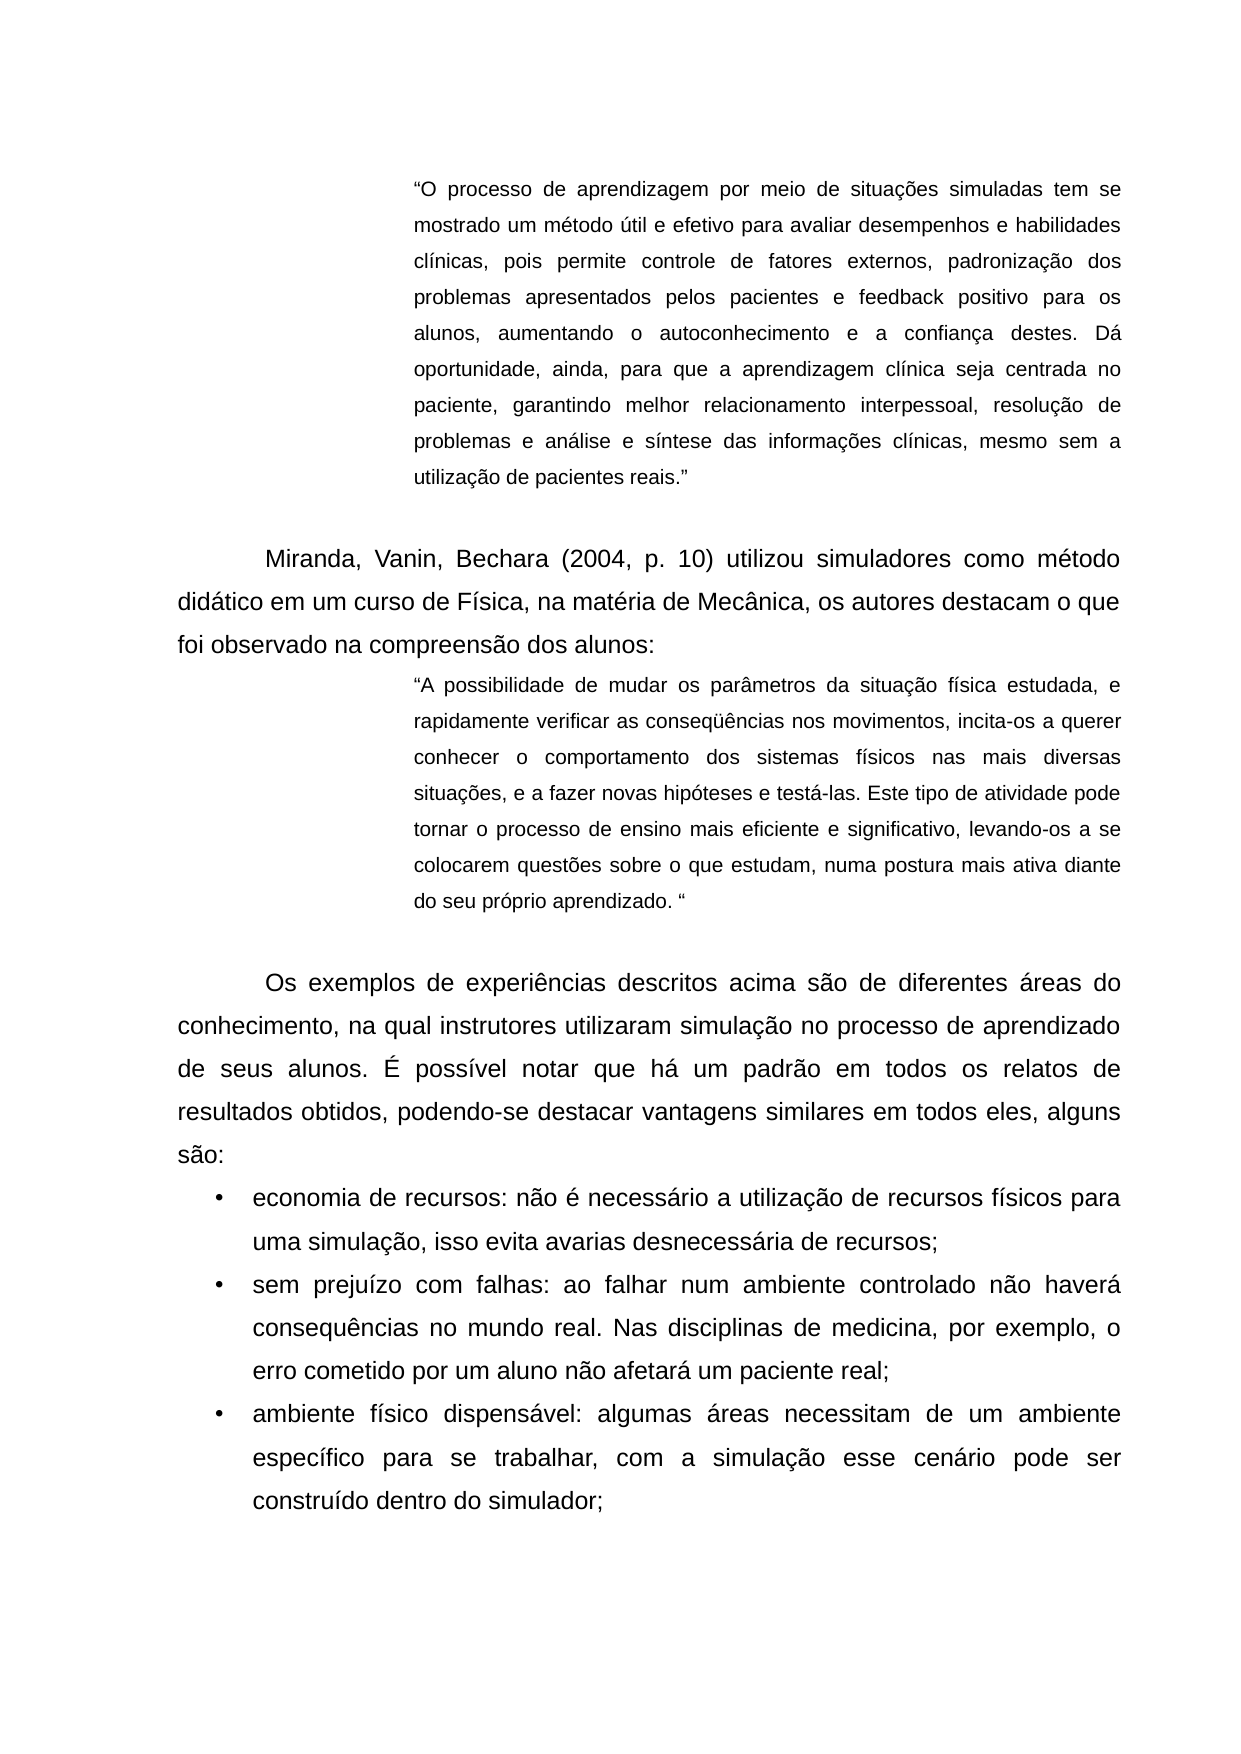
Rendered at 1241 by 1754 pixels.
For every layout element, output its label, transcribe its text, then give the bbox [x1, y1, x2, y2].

text Miranda, Vanin, Bechara (2004, p. 10) utilizou simuladores como método didático em um curso de Física, na matéria de Mecânica, os autores destacam o que foi observado na compreensão dos alunos: [177, 544, 1122, 659]
list ambiente físico dispensável: algumas áreas necessitam de um ambiente específico para se trabalhar, com a simulação esse cenário pode ser construído dentro do simulador; [215, 1399, 1122, 1514]
text “O processo de aprendizagem por meio de situações simuladas tem se mostrado um método útil e efetivo para avaliar desempenhos e habilidades clínicas, pois permite controle de fatores externos, padronização dos problemas apresentados pelos pacientes e feedback positivo para os alunos, aumentando o autoconhecimento e a confiança destes. Dá oportunidade, ainda, para que a aprendizagem clínica seja centrada no paciente, garantindo melhor relacionamento interpessoal, resolução de problemas e análise e síntese das informações clínicas, mesmo sem a utilização de pacientes reais.” [413, 177, 1122, 489]
text Os exemplos de experiências descritos acima são de diferentes áreas do conhecimento, na qual instrutores utilizaram simulação no processo de aprendizado de seus alunos. É possível notar que há um padrão em todos os relatos de resultados obtidos, podendo-se destacar vantagens similares em todos eles, alguns são: [177, 968, 1122, 1169]
list economia de recursos: não é necessário a utilização de recursos físicos para uma simulação, isso evita avarias desnecessária de recursos; [215, 1183, 1122, 1255]
list sem prejuízo com falhas: ao falhar num ambiente controlado não haverá consequências no mundo real. Nas disciplinas de medicina, por exemplo, o erro cometido por um aluno não afetará um paciente real; [215, 1270, 1122, 1385]
text “A possibilidade de mudar os parâmetros da situação física estudada, e rapidamente verificar as conseqüências nos movimentos, incita-os a querer conhecer o comportamento dos sistemas físicos nas mais diversas situações, e a fazer novas hipóteses e testá-las. Este tipo de atividade pode tornar o processo de ensino mais eficiente e significativo, levando-os a se colocarem questões sobre o que estudam, numa postura mais ativa diante do seu próprio aprendizado. “ [413, 673, 1122, 913]
